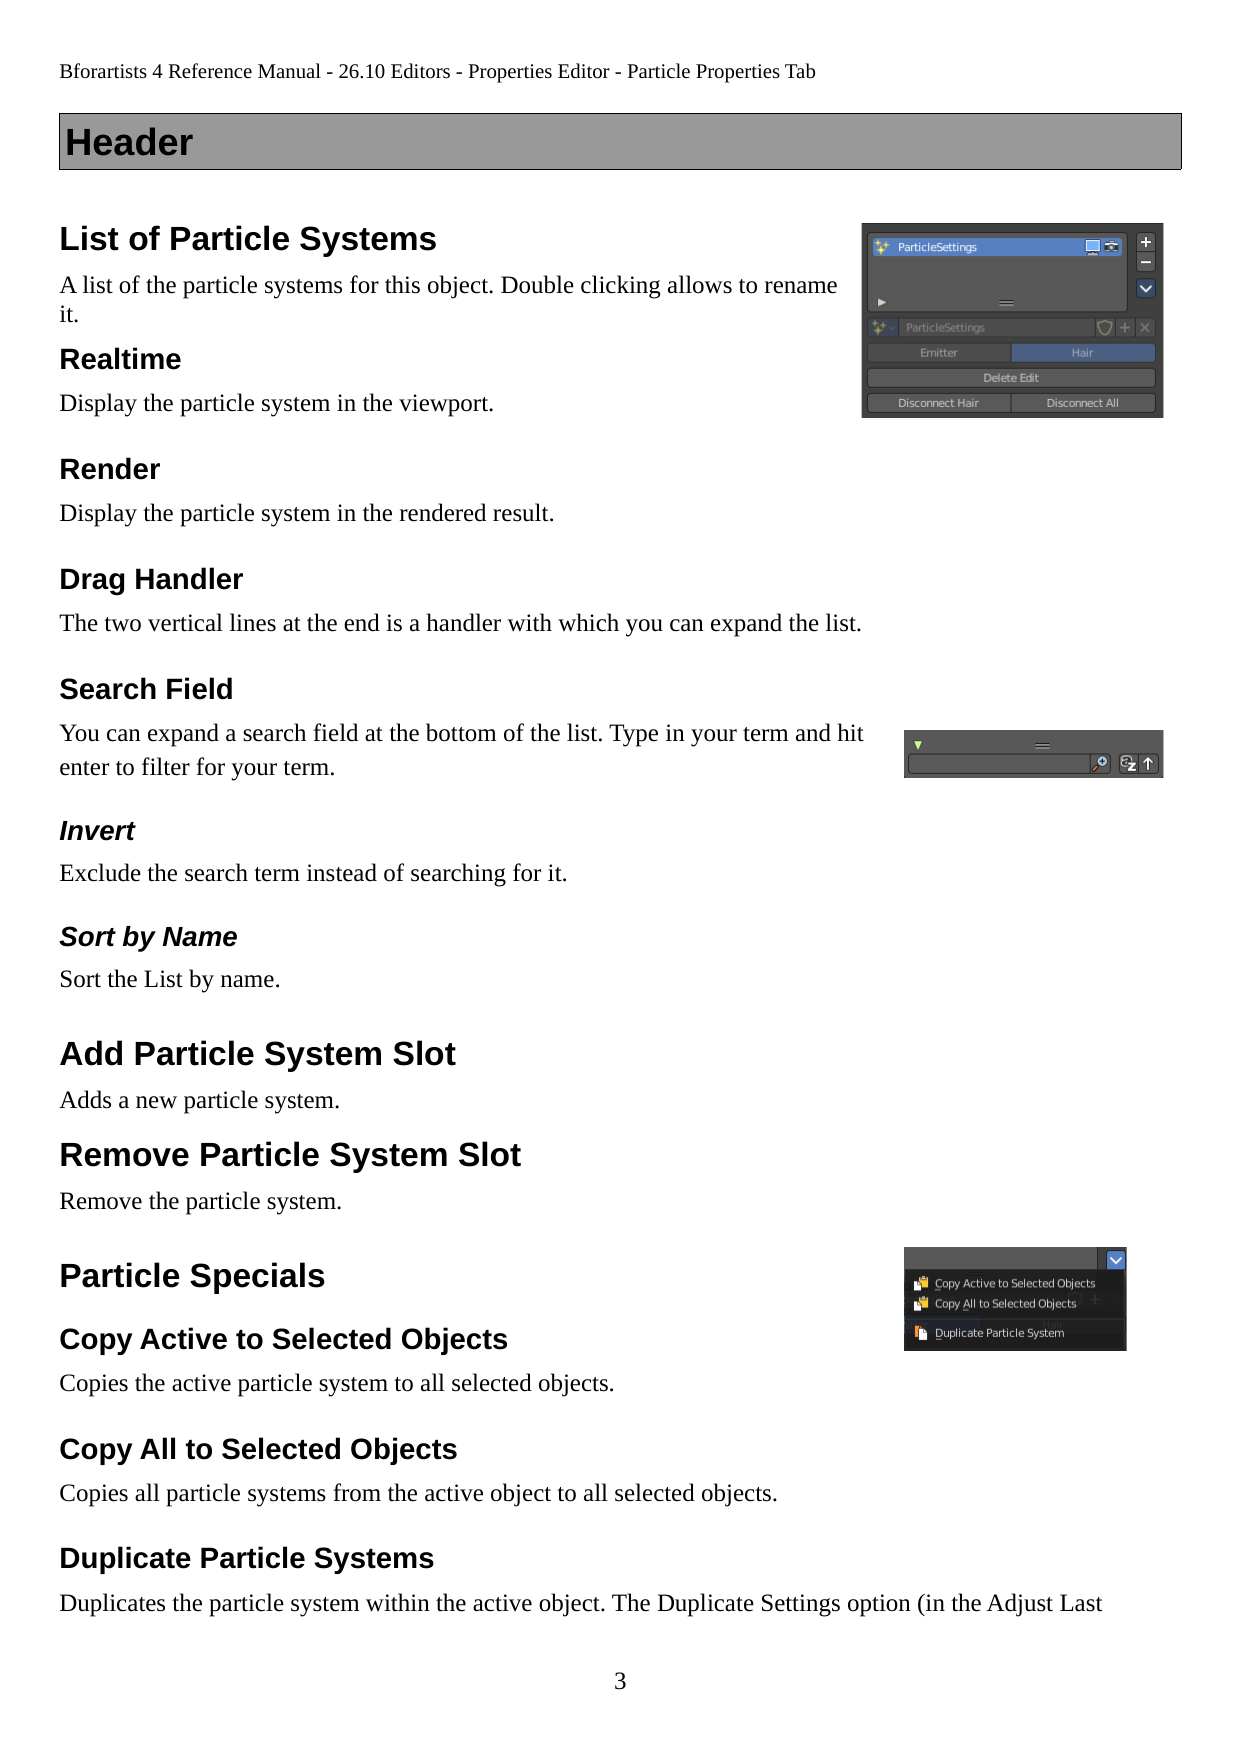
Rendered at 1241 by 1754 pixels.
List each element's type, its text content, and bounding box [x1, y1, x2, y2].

text Sort the List by name. [59, 964, 1181, 993]
subtitle Copy All to Selected Objects [59, 1432, 1181, 1465]
subtitle Copy Active to Selected Objects [59, 1322, 1181, 1355]
subtitle Add Particle System Slot [59, 1034, 1181, 1073]
subtitle [1127, 1256, 1181, 1294]
subtitle Duplicate Particle Systems [59, 1541, 1181, 1575]
subtitle Drag Handler [59, 562, 1181, 596]
subtitle [1164, 342, 1181, 376]
text Adds a new particle system. [59, 1085, 1181, 1114]
picture [904, 1247, 1127, 1351]
subtitle Invert [59, 814, 1181, 846]
text Exclude the search term instead of searching for it. [59, 858, 1181, 887]
subtitle List of Particle Systems [59, 219, 1181, 257]
subtitle Search Field [59, 672, 1181, 705]
subtitle Particle Specials [59, 1256, 904, 1294]
text Display the particle system in the viewport. [59, 388, 861, 417]
subtitle Sort by Name [59, 920, 1181, 952]
subtitle Realtime [59, 342, 861, 376]
text Remove the particle system. [59, 1186, 1181, 1215]
text You can expand a search field at the bottom of the list. Type in your term and hit enter to filter for your term. [59, 718, 1181, 781]
picture [904, 730, 1164, 778]
picture [861, 223, 1164, 418]
table_header Header [60, 114, 1181, 169]
text A list of the particle systems for this object. Double clicking allows to rename it. [59, 270, 861, 327]
text Duplicates the particle system within the active object. The Duplicate Settings option (in the Adjust Last [59, 1588, 1181, 1616]
text The two vertical lines at the end is a handler with which you can expand the list. [59, 608, 1181, 637]
subtitle Remove Particle System Slot [59, 1135, 1181, 1173]
text Copies all particle systems from the active object to all selected objects. [59, 1478, 1181, 1507]
text Display the particle system in the rendered result. [59, 498, 1181, 527]
subtitle Render [59, 452, 1181, 486]
text Copies the active particle system to all selected objects. [59, 1368, 1181, 1397]
